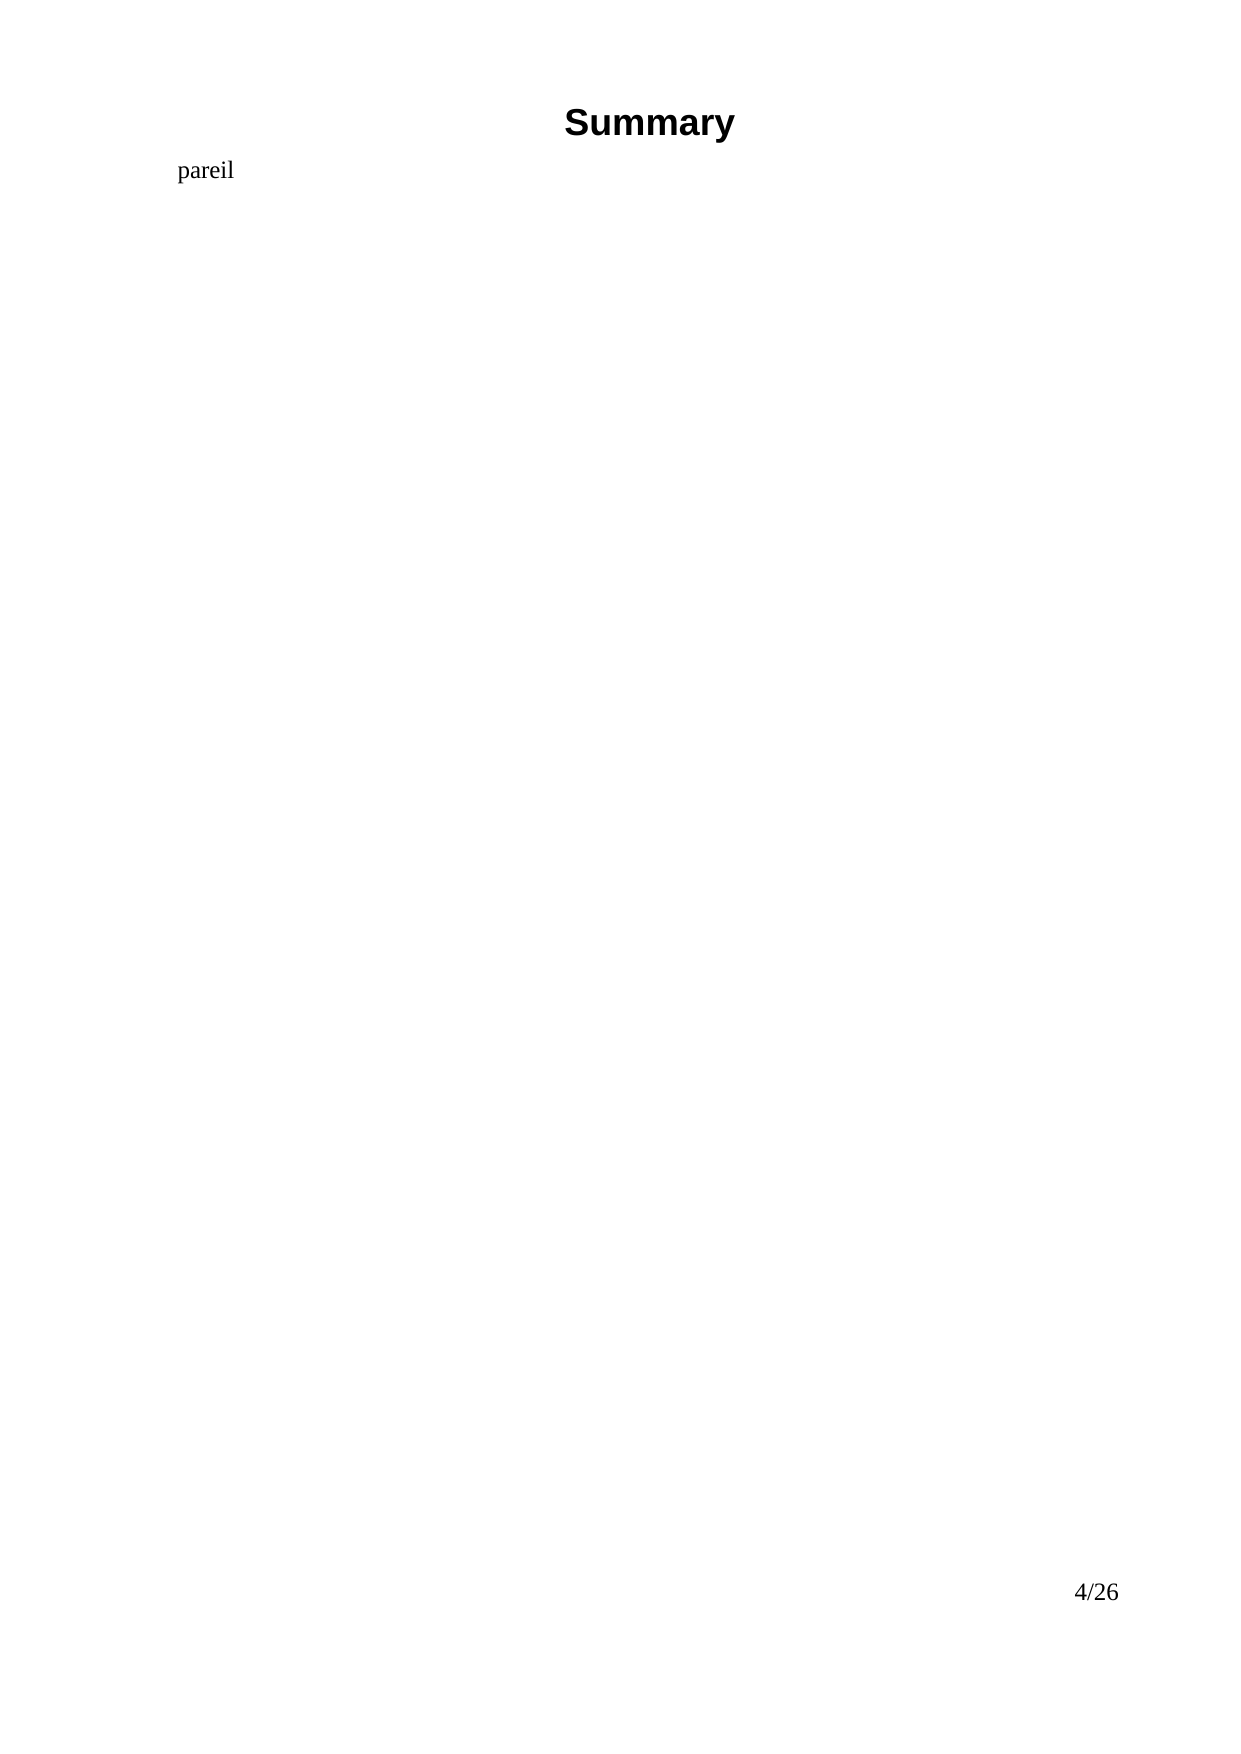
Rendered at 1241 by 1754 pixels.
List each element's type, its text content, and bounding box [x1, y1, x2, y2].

subtitle Summary [177, 100, 1122, 143]
text pareil [177, 156, 1122, 184]
